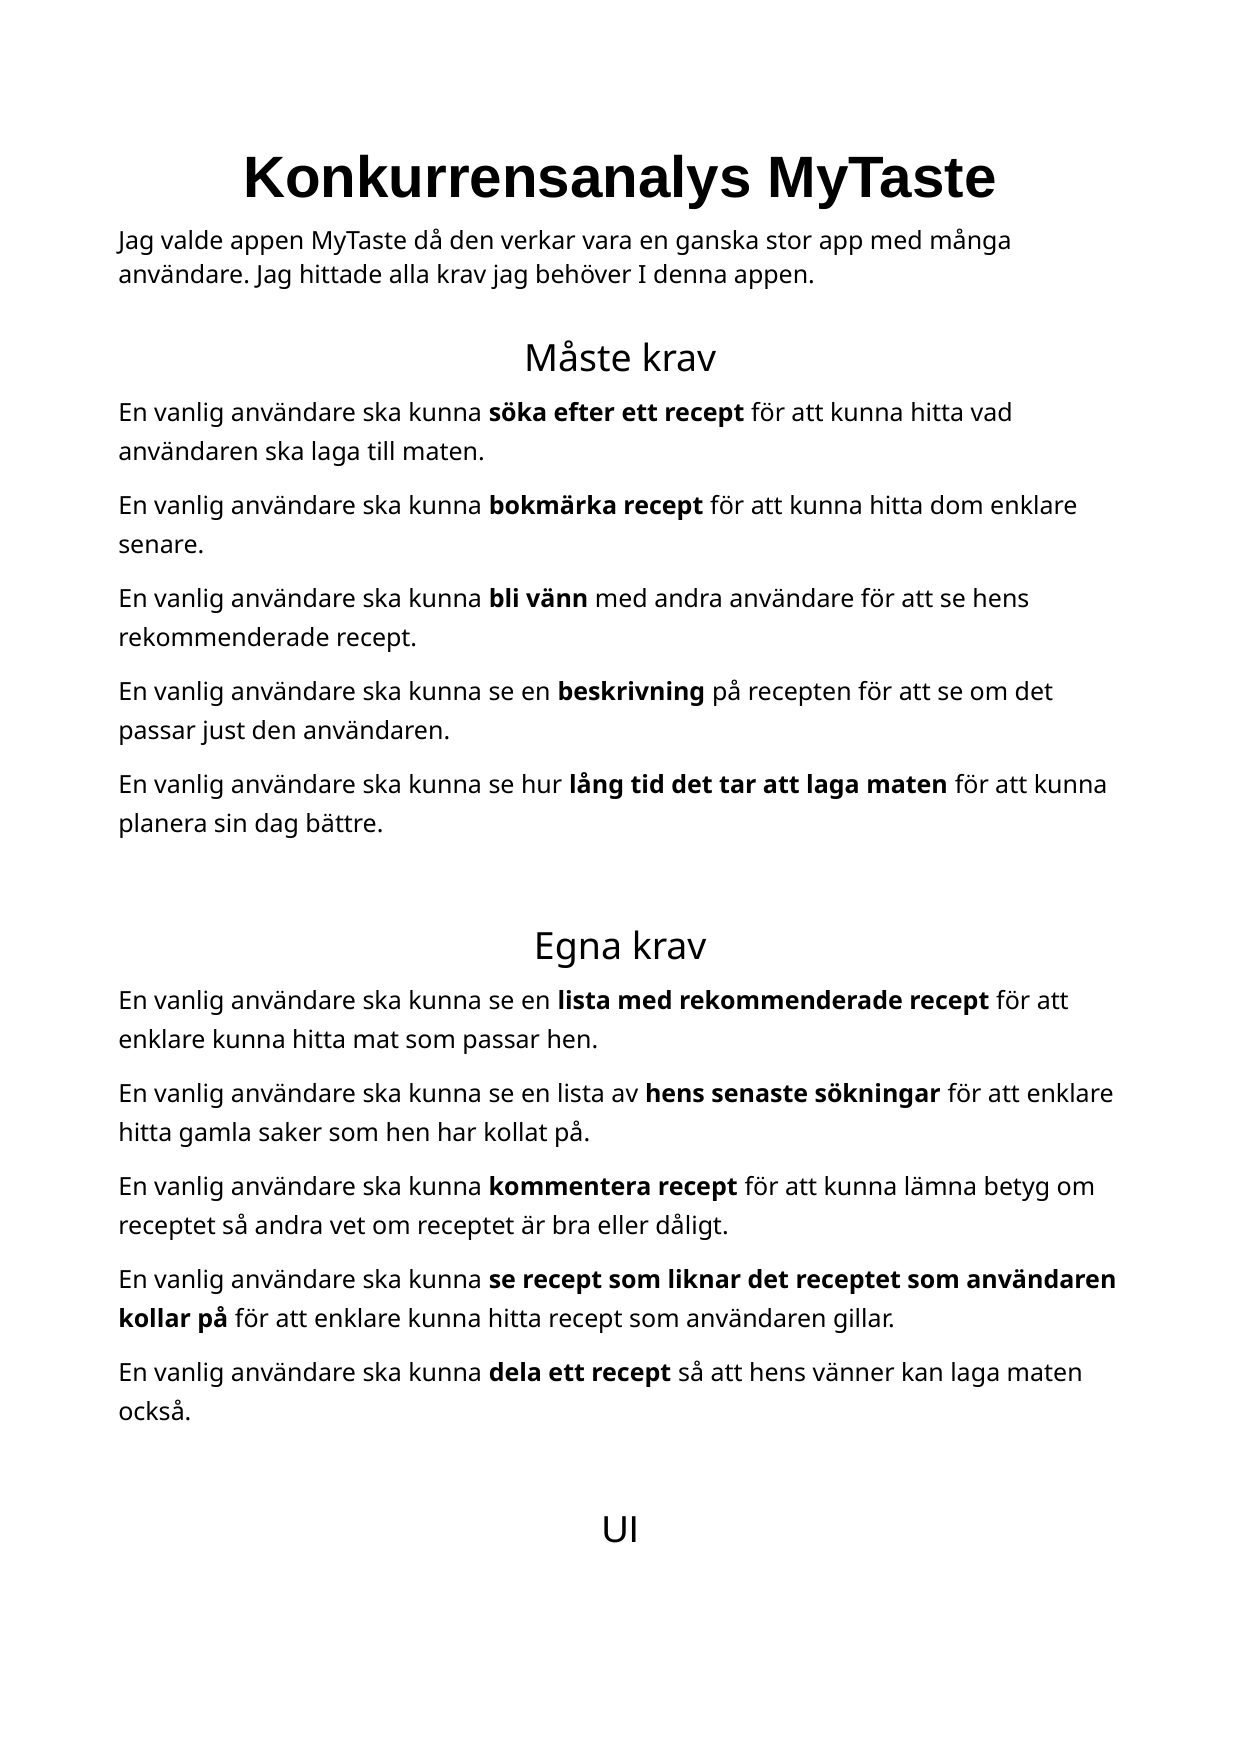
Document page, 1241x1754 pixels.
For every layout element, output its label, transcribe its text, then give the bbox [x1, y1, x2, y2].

text En vanlig användare ska kunna se en beskrivning på recepten för att se om det passar just den användaren. [118, 673, 1122, 747]
subtitle Måste krav [118, 331, 1122, 382]
text En vanlig användare ska kunna bokmärka recept för att kunna hitta dom enklare senare. [118, 488, 1122, 561]
text Jag valde appen MyTaste då den verkar vara en ganska stor app med många användare. Jag hittade alla krav jag behöver I denna appen. [118, 223, 1122, 291]
text En vanlig användare ska kunna se en lista av hens senaste sökningar för att enklare hitta gamla saker som hen har kollat på. [118, 1076, 1122, 1149]
text En vanlig användare ska kunna dela ett recept så att hens vänner kan laga maten också. [118, 1354, 1122, 1428]
text En vanlig användare ska kunna kommentera recept för att kunna lämna betyg om receptet så andra vet om receptet är bra eller dåligt. [118, 1169, 1122, 1242]
text En vanlig användare ska kunna bli vänn med andra användare för att se hens rekommenderade recept. [118, 581, 1122, 654]
subtitle Egna krav [118, 919, 1122, 970]
text En vanlig användare ska kunna se hur lång tid det tar att laga maten för att kunna planera sin dag bättre. [118, 766, 1122, 839]
text En vanlig användare ska kunna se en lista med rekommenderade recept för att enklare kunna hitta mat som passar hen. [118, 983, 1122, 1056]
subtitle UI [118, 1507, 1122, 1551]
text En vanlig användare ska kunna söka efter ett recept för att kunna hitta vad användaren ska laga till maten. [118, 395, 1122, 468]
text En vanlig användare ska kunna se recept som liknar det receptet som användaren kollar på för att enklare kunna hitta recept som användaren gillar. [118, 1262, 1122, 1335]
title Konkurrensanalys MyTaste [118, 143, 1122, 210]
